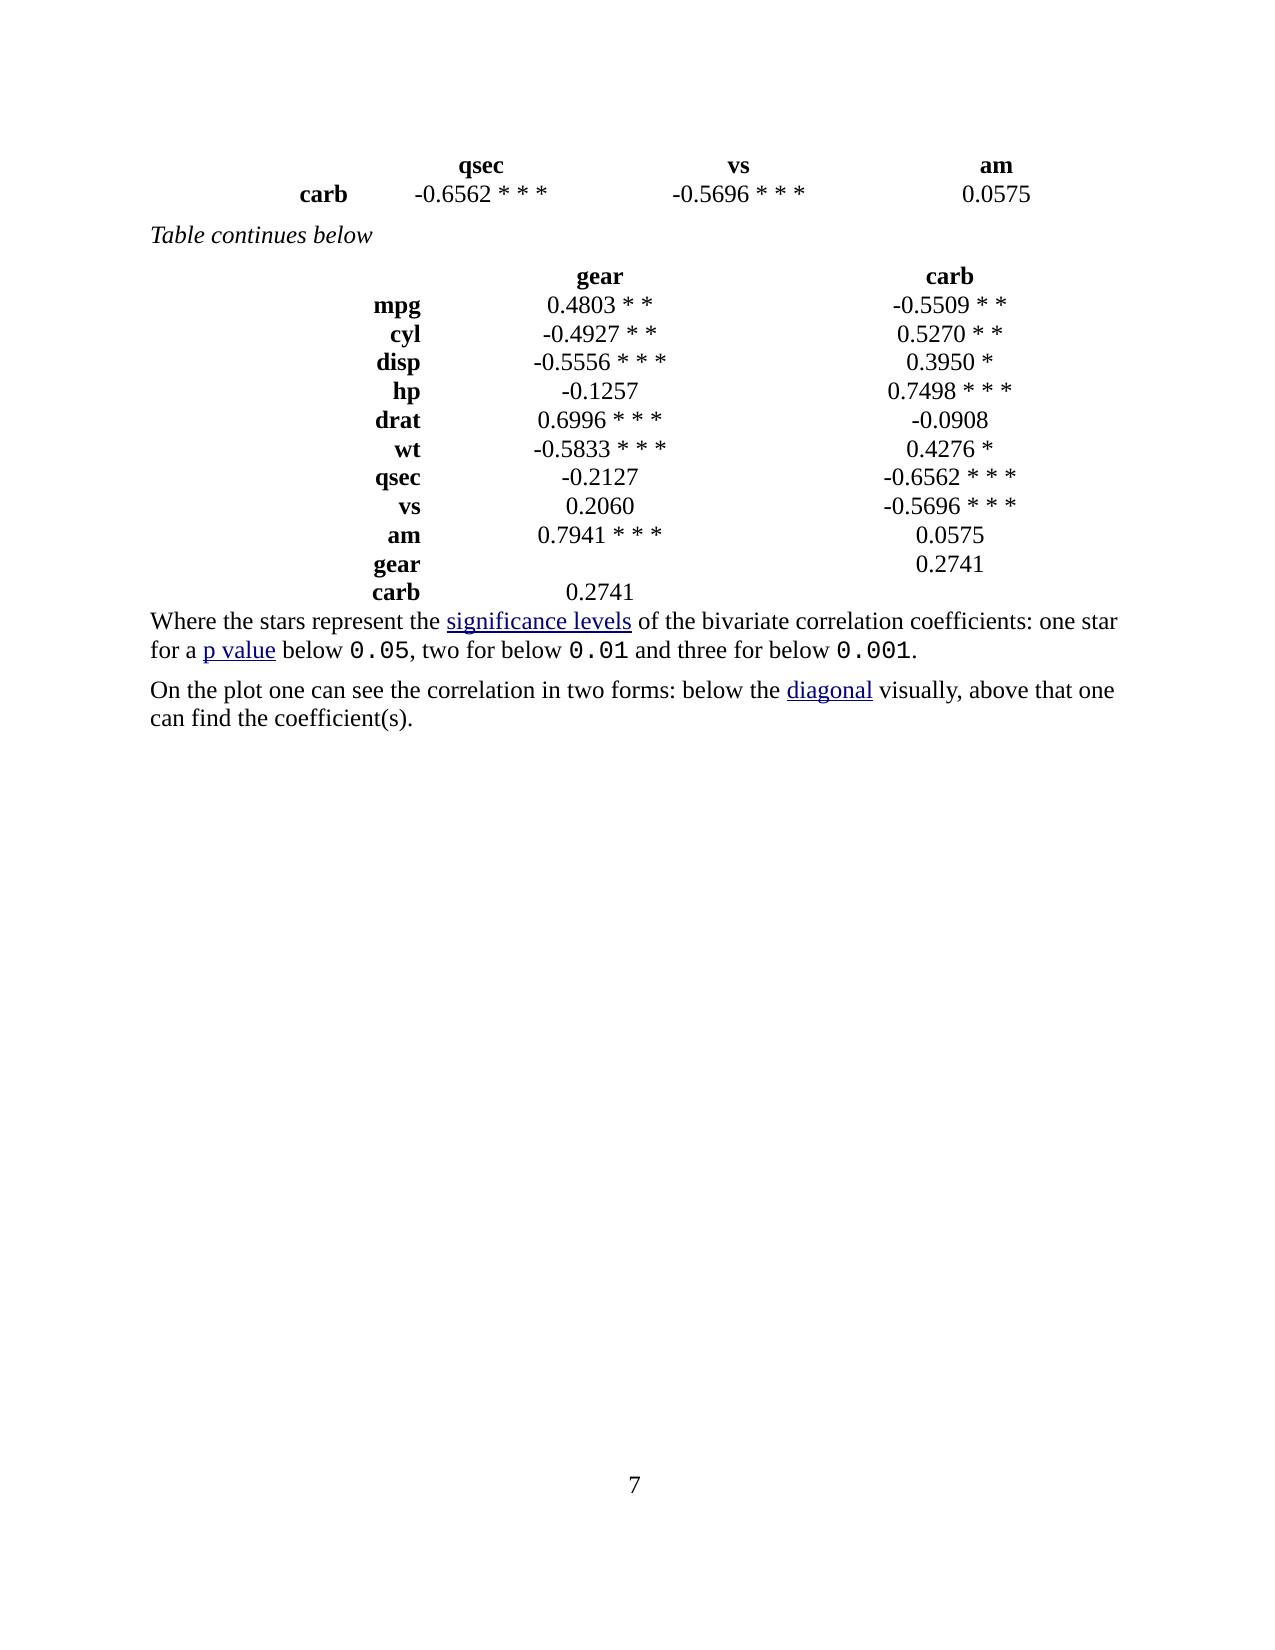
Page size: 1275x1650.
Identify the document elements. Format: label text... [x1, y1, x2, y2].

table_header [150, 150, 352, 179]
table_cell [425, 549, 775, 577]
table_header gear [425, 261, 775, 290]
table_header vs [610, 150, 867, 179]
table_cell 0.4276 * [775, 434, 1125, 462]
table_cell 0.7941 * * * [425, 520, 775, 549]
table_cell am [150, 520, 425, 549]
table_cell 0.2741 [775, 549, 1125, 577]
table_cell 0.2060 [425, 491, 775, 520]
table_cell -0.5696 * * * [610, 179, 867, 207]
table_cell 0.3950 * [775, 348, 1125, 376]
table_cell -0.2127 [425, 463, 775, 491]
table_cell 0.7498 * * * [775, 376, 1125, 405]
table_cell 0.5270 * * [775, 319, 1125, 347]
table_cell -0.6562 * * * [352, 179, 610, 207]
table_cell -0.1257 [425, 376, 775, 405]
table_header carb [775, 261, 1125, 290]
table_cell wt [150, 434, 425, 462]
table_cell -0.0908 [775, 405, 1125, 434]
text Where the stars represent the significance levels of the bivariate correlation coefficients: one star for a p value below 0.05, two for below 0.01 and three for below 0.001. [150, 606, 1125, 666]
table_cell 0.2741 [425, 578, 775, 606]
table_cell -0.5833 * * * [425, 434, 775, 462]
table_header qsec [352, 150, 610, 179]
table_cell -0.5696 * * * [775, 491, 1125, 520]
table_cell qsec [150, 463, 425, 491]
table_cell 0.4803 * * [425, 290, 775, 319]
table_cell mpg [150, 290, 425, 319]
text Table continues below [150, 220, 1125, 249]
table_cell drat [150, 405, 425, 434]
table_header am [868, 150, 1125, 179]
table_cell -0.6562 * * * [775, 463, 1125, 491]
text On the plot one can see the correlation in two forms: below the diagonal visually, above that one can find the coefficient(s). [150, 675, 1125, 732]
table_cell -0.5556 * * * [425, 348, 775, 376]
table_cell carb [150, 179, 352, 207]
table_header [150, 261, 425, 290]
table_cell gear [150, 549, 425, 577]
table_cell cyl [150, 319, 425, 347]
table_cell -0.5509 * * [775, 290, 1125, 319]
table_cell 0.6996 * * * [425, 405, 775, 434]
table_cell 0.0575 [868, 179, 1125, 207]
table_cell -0.4927 * * [425, 319, 775, 347]
table_cell [775, 578, 1125, 606]
table_cell hp [150, 376, 425, 405]
table_cell disp [150, 348, 425, 376]
table_cell vs [150, 491, 425, 520]
table_cell carb [150, 578, 425, 606]
table_cell 0.0575 [775, 520, 1125, 549]
